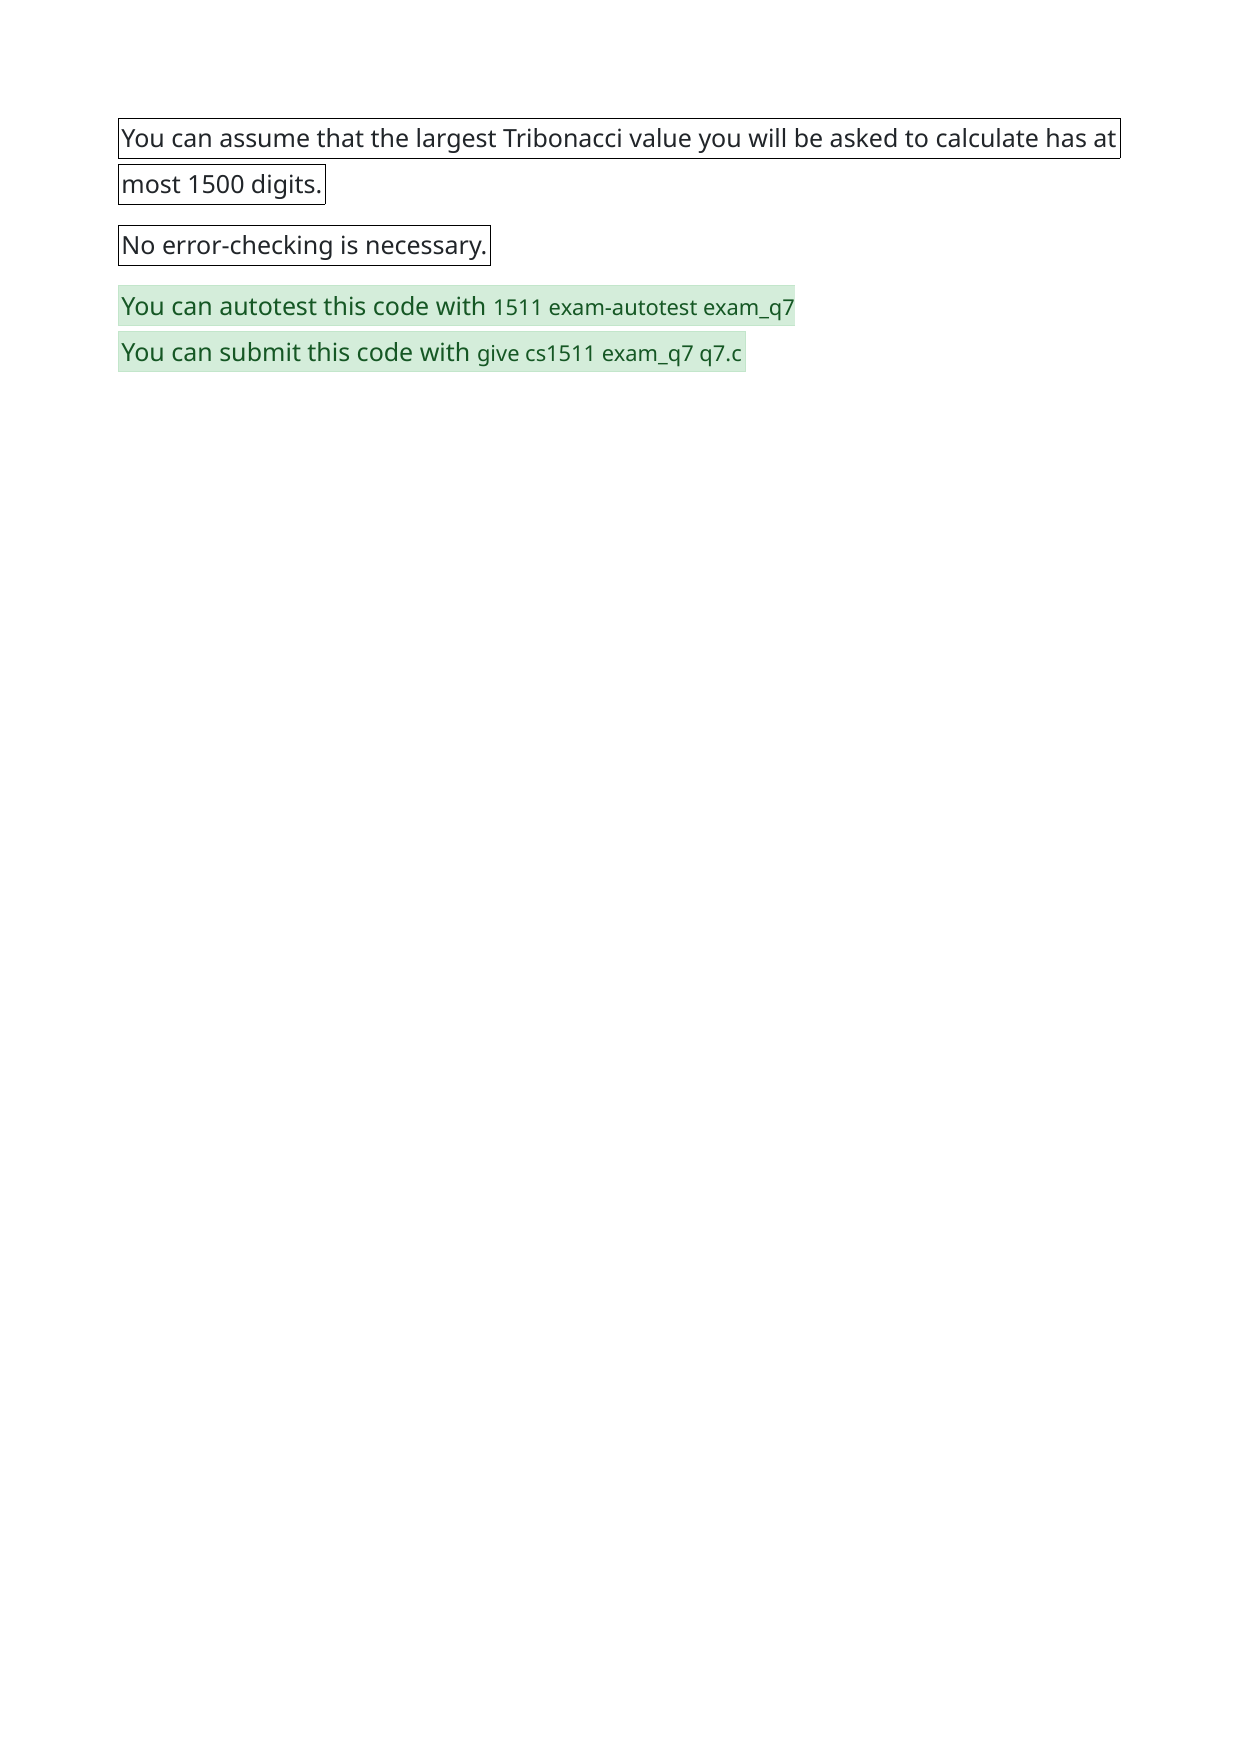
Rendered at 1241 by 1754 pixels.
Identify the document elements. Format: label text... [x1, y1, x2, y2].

text [491, 225, 1122, 265]
text You can autotest this code with 1511 exam-autotest exam_q7 You can submit this code with give cs1511 exam_q7 q7.c [118, 285, 1122, 372]
text No error-checking is necessary. [119, 226, 490, 265]
text You can assume that the largest Tribonacci value you will be asked to calculate has at most 1500 digits. [118, 118, 1122, 204]
